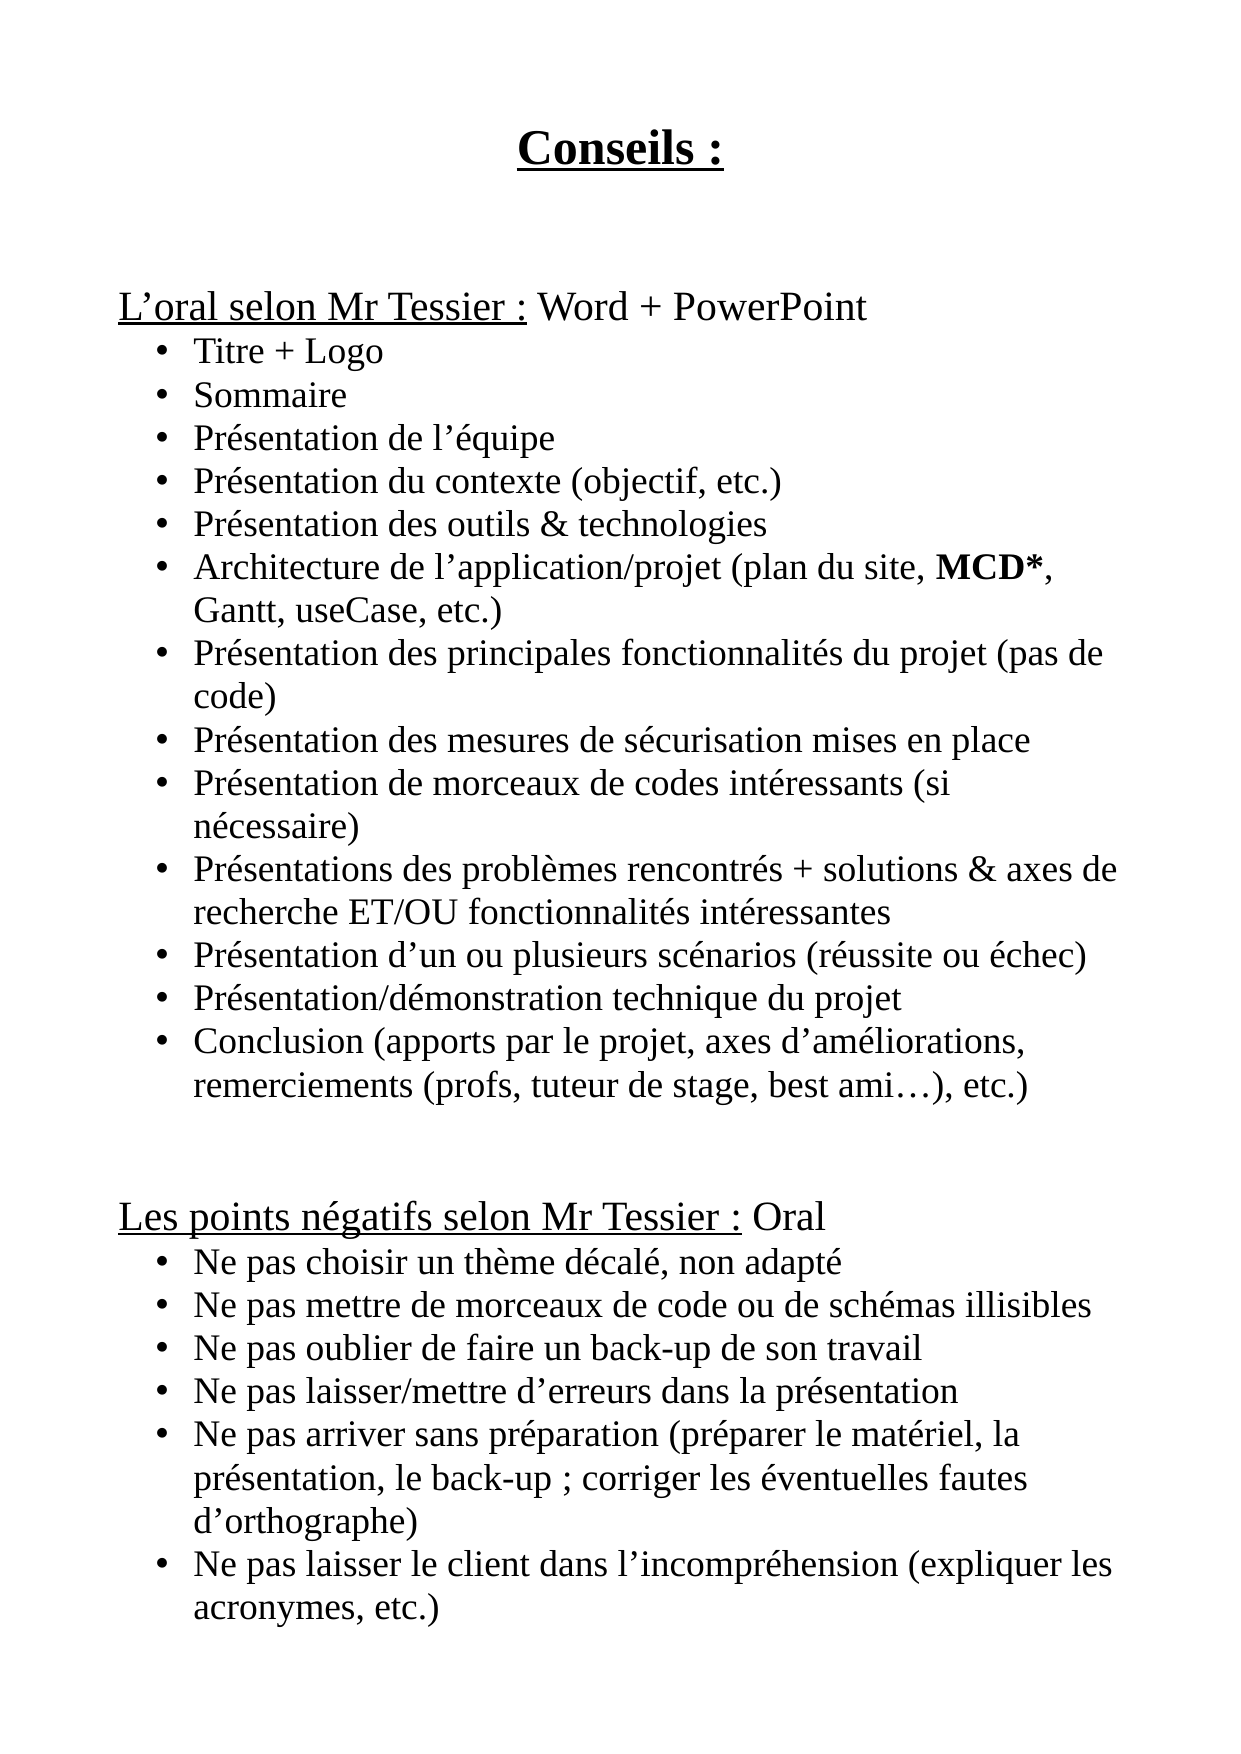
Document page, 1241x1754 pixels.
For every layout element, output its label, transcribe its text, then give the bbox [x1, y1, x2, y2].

list Présentation des outils & technologies [156, 501, 1122, 544]
text Les points négatifs selon Mr Tessier : Oral [118, 1191, 1122, 1239]
list Présentation des principales fonctionnalités du projet (pas de code) [156, 631, 1122, 717]
list Ne pas laisser/mettre d’erreurs dans la présentation [156, 1369, 1122, 1412]
list Ne pas mettre de morceaux de code ou de schémas illisibles [156, 1282, 1122, 1326]
list Présentation de l’équipe [156, 415, 1122, 458]
list Ne pas laisser le client dans l’incompréhension (expliquer les acronymes, etc.) [156, 1541, 1122, 1627]
list Sommaire [156, 372, 1122, 415]
text Conseils : [118, 118, 1122, 176]
list Présentation d’un ou plusieurs scénarios (réussite ou échec) [156, 933, 1122, 976]
list Conclusion (apports par le projet, axes d’améliorations, remerciements (profs, tuteur de stage, best ami…), etc.) [156, 1019, 1122, 1105]
list Architecture de l’application/projet (plan du site, MCD*, Gantt, useCase, etc.) [156, 544, 1122, 631]
list Ne pas choisir un thème décalé, non adapté [156, 1239, 1122, 1282]
list Présentations des problèmes rencontrés + solutions & axes de recherche ET/OU fonctionnalités intéressantes [156, 846, 1122, 933]
list Ne pas oublier de faire un back-up de son travail [156, 1326, 1122, 1369]
list Présentation/démonstration technique du projet [156, 976, 1122, 1019]
list Titre + Logo [156, 329, 1122, 372]
list Présentation du contexte (objectif, etc.) [156, 458, 1122, 501]
list Ne pas arriver sans préparation (préparer le matériel, la présentation, le back-up ; corriger les éventuelles fautes d’orthographe) [156, 1412, 1122, 1541]
text L’oral selon Mr Tessier : Word + PowerPoint [118, 281, 1122, 329]
list Présentation des mesures de sécurisation mises en place [156, 717, 1122, 760]
list Présentation de morceaux de codes intéressants (si nécessaire) [156, 760, 1122, 846]
